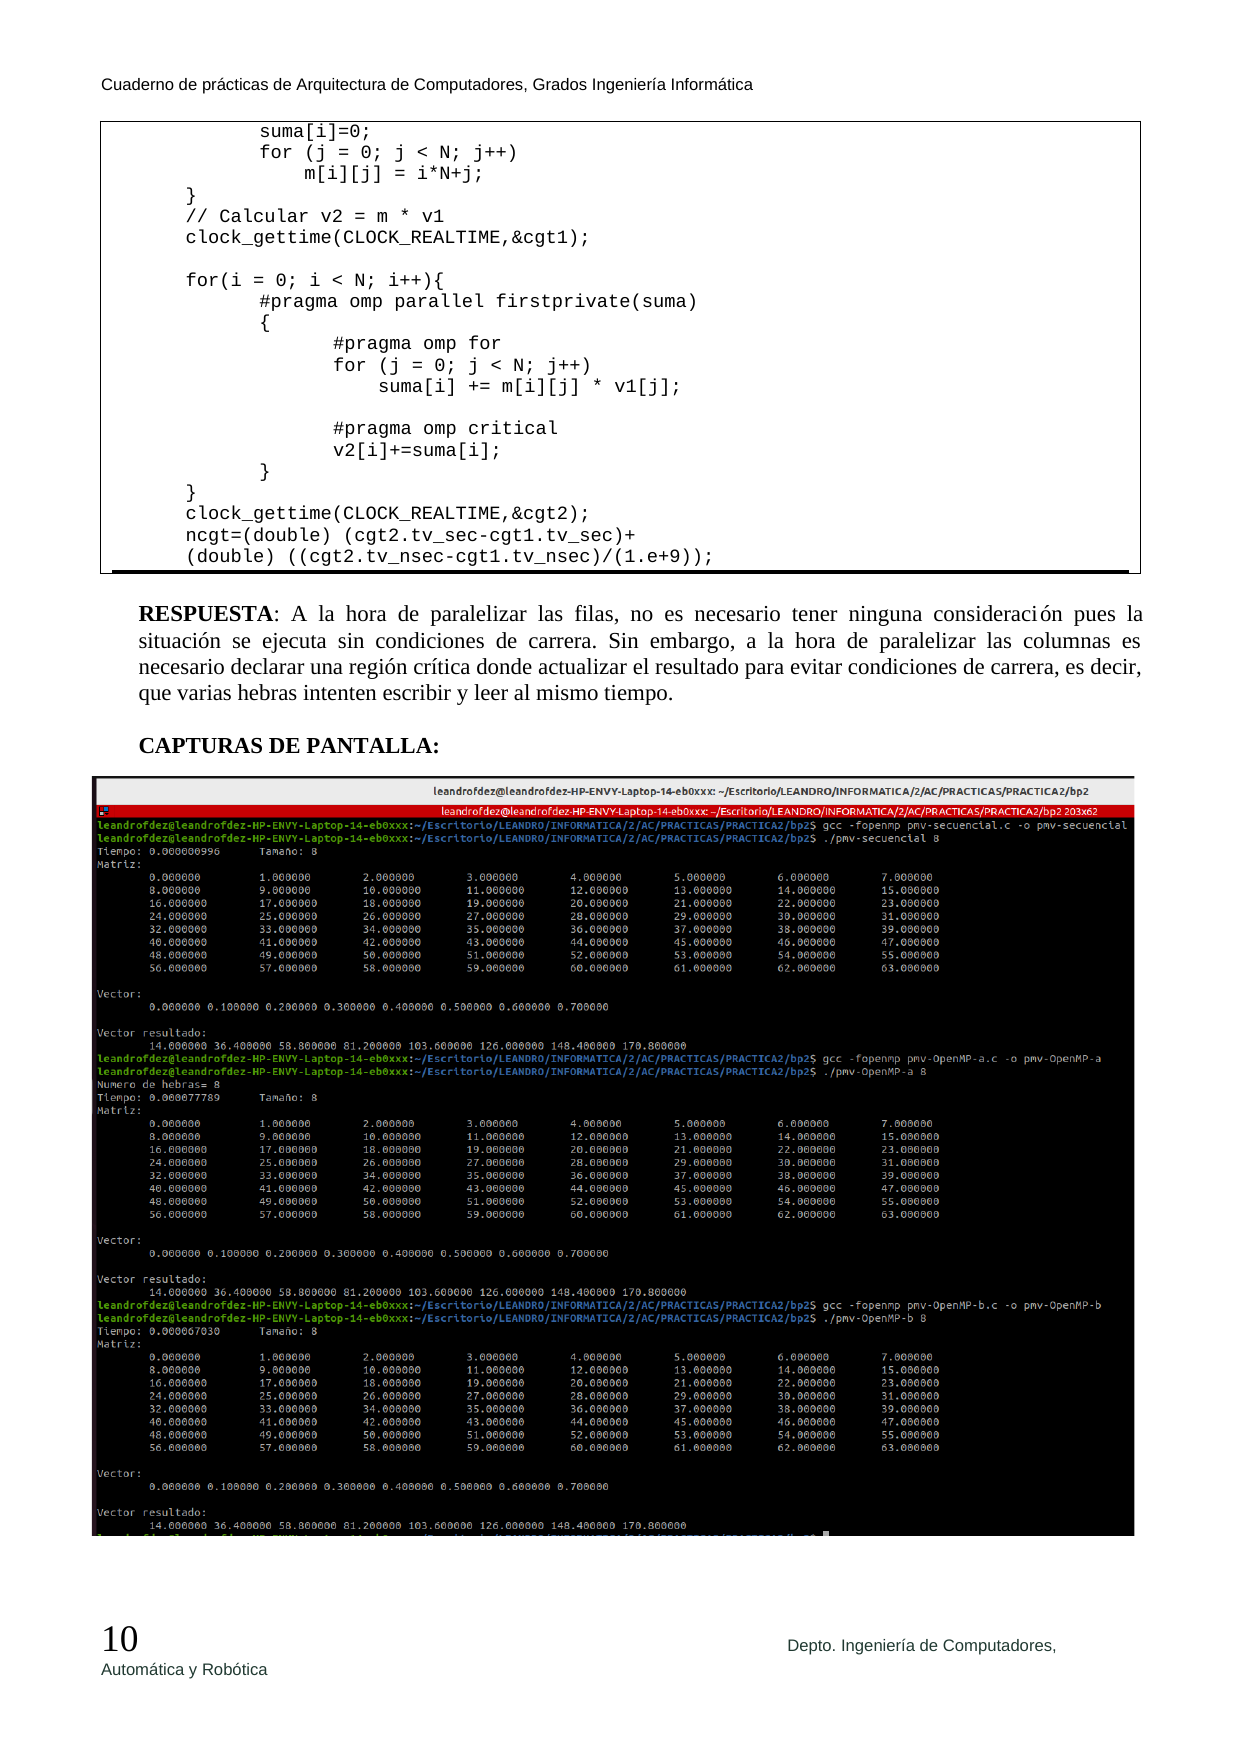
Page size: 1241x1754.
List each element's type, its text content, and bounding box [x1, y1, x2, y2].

text RESPUESTA: A la hora de paralelizar las filas, no es necesario tener ninguna consideración pues la situación se ejecuta sin condiciones de carrera. Sin embargo, a la hora de paralelizar las columnas es necesario declarar una región crítica donde actualizar el resultado para evitar condiciones de carrera, es decir, que varias hebras intenten escribir y leer al mismo tiempo. [138, 600, 1143, 706]
table_header suma[i]=0; for (j = 0; j < N; j++) m[i][j] = i*N+j; } // Calcular v2 = m * v1 clock_gettime(CLOCK_REALTIME,&cgt1); for(i = 0; i < N; i++){ #pragma omp parallel firstprivate(suma) { #pragma omp for for (j = 0; j < N; j++) suma[i] += m[i][j] * v1[j]; #pragma omp critical v2[i]+=suma[i]; } } clock_gettime(CLOCK_REALTIME,&cgt2); ncgt=(double) (cgt2.tv_sec-cgt1.tv_sec)+ (double) ((cgt2.tv_nsec-cgt1.tv_nsec)/(1.e+9)); [101, 122, 1140, 573]
picture [91, 776, 1135, 1536]
text CAPTURAS DE PANTALLA: [138, 732, 1143, 758]
